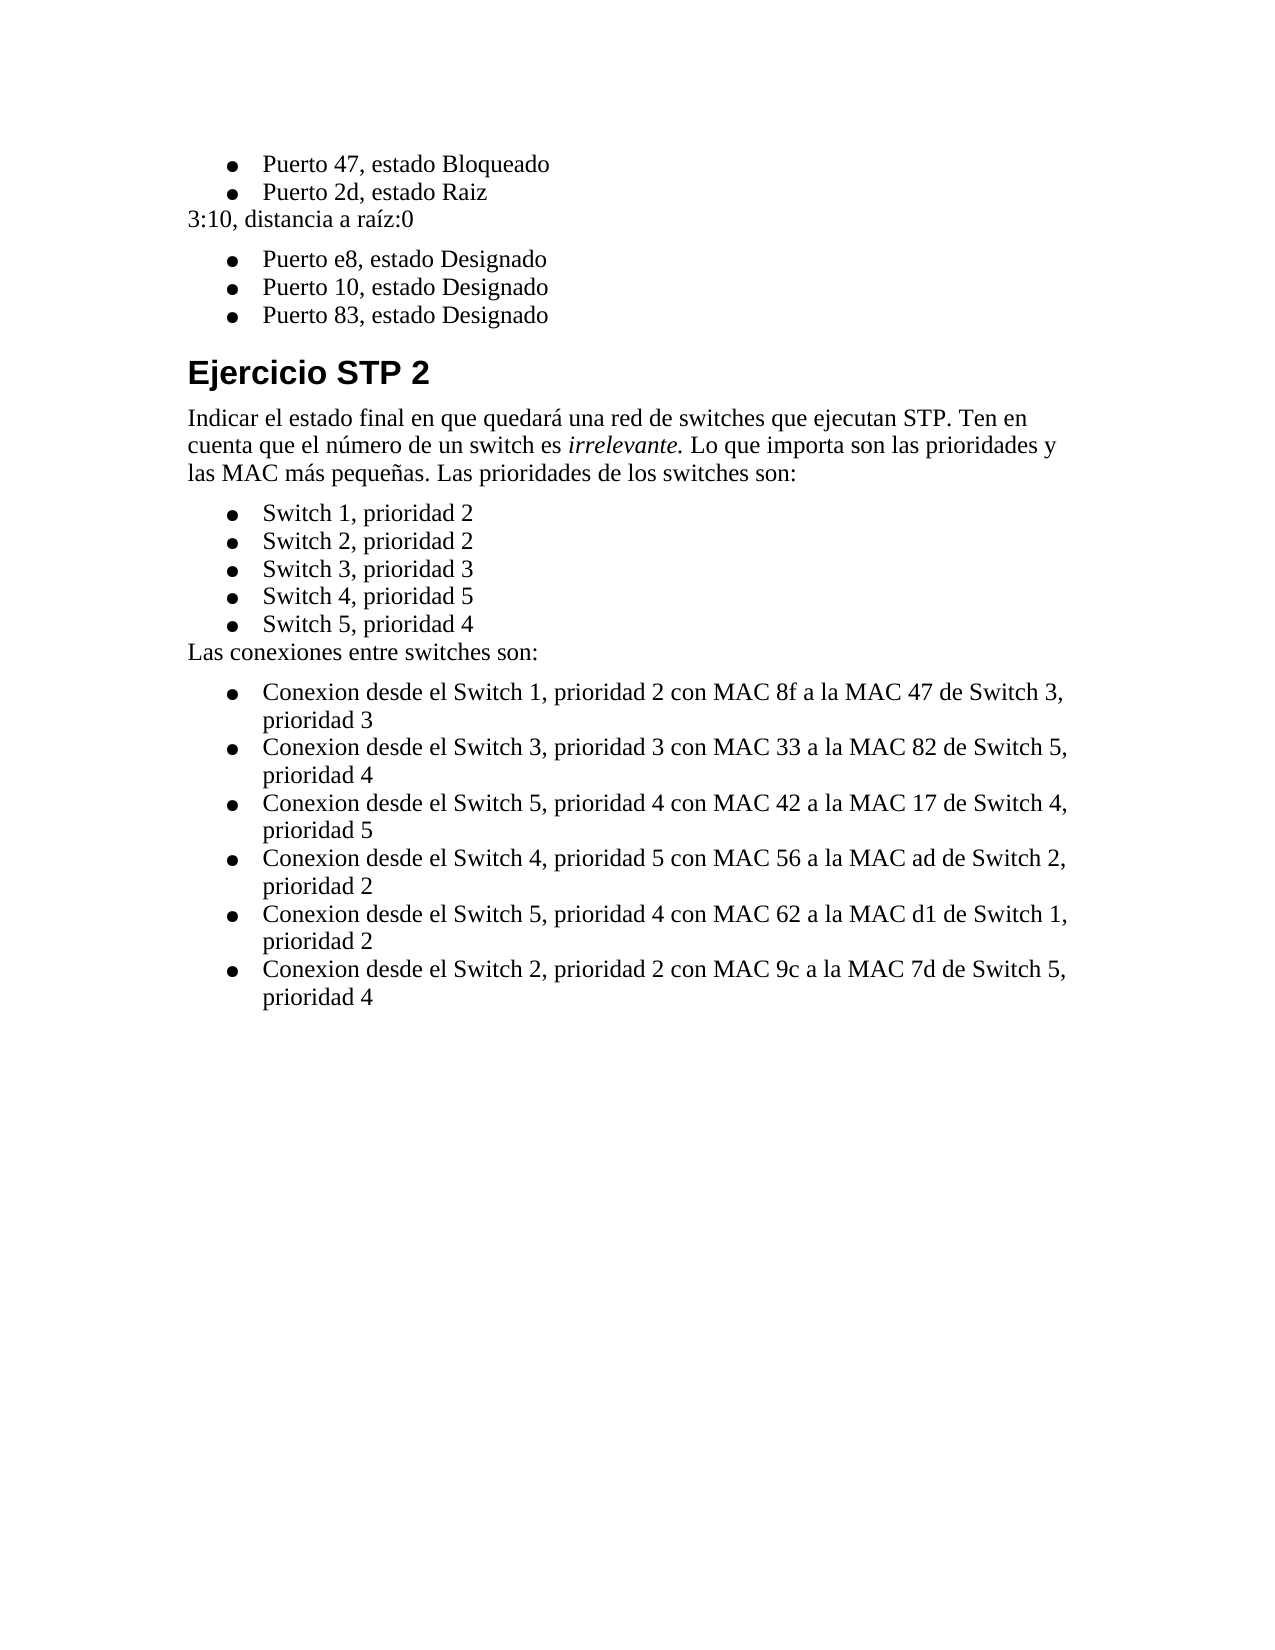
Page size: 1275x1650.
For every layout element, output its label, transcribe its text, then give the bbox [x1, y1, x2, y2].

list Puerto 83, estado Designado [225, 301, 1087, 329]
text Las conexiones entre switches son: [187, 638, 1087, 666]
text 3:10, distancia a raíz:0 [187, 205, 1087, 233]
list Switch 4, prioridad 5 [225, 582, 1087, 610]
list Puerto 47, estado Bloqueado [225, 150, 1087, 178]
list Conexion desde el Switch 4, prioridad 5 con MAC 56 a la MAC ad de Switch 2, prioridad 2 [225, 844, 1087, 900]
list Puerto 2d, estado Raiz [225, 178, 1087, 205]
list Switch 5, prioridad 4 [225, 610, 1087, 638]
list Switch 1, prioridad 2 [225, 499, 1087, 527]
list Conexion desde el Switch 3, prioridad 3 con MAC 33 a la MAC 82 de Switch 5, prioridad 4 [225, 733, 1087, 789]
list Puerto 10, estado Designado [225, 273, 1087, 301]
subtitle Ejercicio STP 2 [187, 354, 1087, 391]
list Conexion desde el Switch 1, prioridad 2 con MAC 8f a la MAC 47 de Switch 3, prioridad 3 [225, 678, 1087, 733]
text Indicar el estado final en que quedará una red de switches que ejecutan STP. Ten en cuenta que el número de un switch es irrelevante. Lo que importa son las prioridades y las MAC más pequeñas. Las prioridades de los switches son: [187, 404, 1087, 487]
list Conexion desde el Switch 5, prioridad 4 con MAC 62 a la MAC d1 de Switch 1, prioridad 2 [225, 900, 1087, 955]
list Conexion desde el Switch 5, prioridad 4 con MAC 42 a la MAC 17 de Switch 4, prioridad 5 [225, 789, 1087, 844]
list Switch 2, prioridad 2 [225, 527, 1087, 555]
list Puerto e8, estado Designado [225, 246, 1087, 273]
list Switch 3, prioridad 3 [225, 555, 1087, 582]
list Conexion desde el Switch 2, prioridad 2 con MAC 9c a la MAC 7d de Switch 5, prioridad 4 [225, 955, 1087, 1011]
